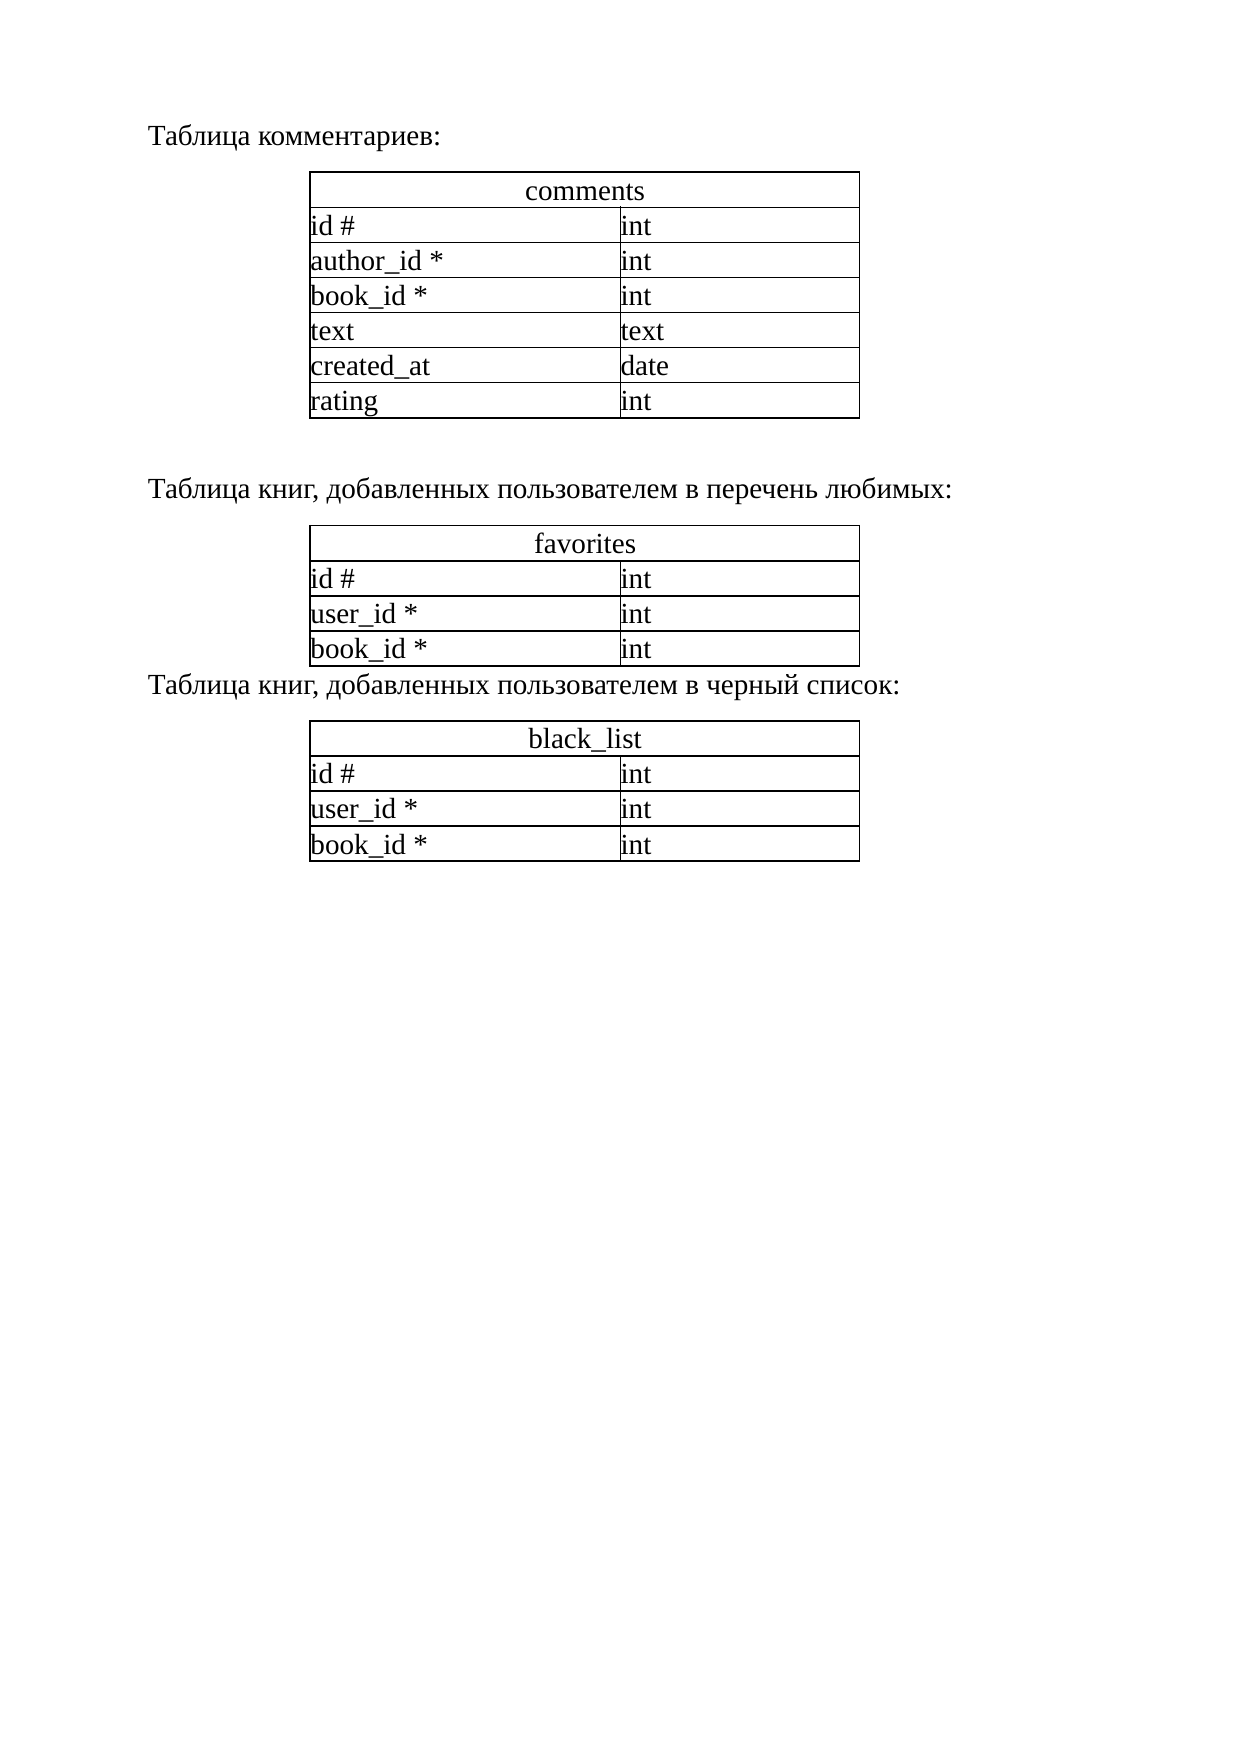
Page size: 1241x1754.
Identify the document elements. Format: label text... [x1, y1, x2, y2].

table_header black_list [311, 722, 859, 755]
table_cell user_id * [311, 597, 620, 630]
table_cell created_at [311, 348, 620, 382]
table_cell text [621, 313, 859, 347]
table_cell Text [311, 313, 620, 347]
table_cell Int [621, 597, 859, 630]
table_cell Date [621, 348, 859, 382]
table_header comments [311, 173, 859, 206]
table_cell Int [621, 827, 859, 860]
table_cell Rating [311, 383, 620, 417]
table_header favorites [311, 526, 859, 560]
table_cell Int [621, 632, 859, 665]
table_cell Id # [311, 562, 620, 595]
text Таблица книг, добавленных пользователем в черный список: [118, 667, 1122, 700]
table_cell int [621, 278, 859, 312]
table_cell int [621, 383, 859, 417]
table_cell Id # [311, 208, 620, 241]
table_cell Author_id * [311, 243, 620, 277]
table_cell Int [621, 792, 859, 825]
table_cell user_id * [311, 792, 620, 825]
text Таблица книг, добавленных пользователем в перечень любимых: [118, 472, 1122, 505]
table_cell int [621, 208, 859, 241]
table_cell int [621, 562, 859, 595]
table_cell book_id * [311, 278, 620, 312]
table_cell int [621, 757, 859, 790]
table_cell book_id * [311, 632, 620, 665]
text Таблица комментариев: [118, 118, 1122, 152]
table_cell Int [621, 243, 859, 277]
table_cell book_id * [311, 827, 620, 860]
table_cell Id # [311, 757, 620, 790]
